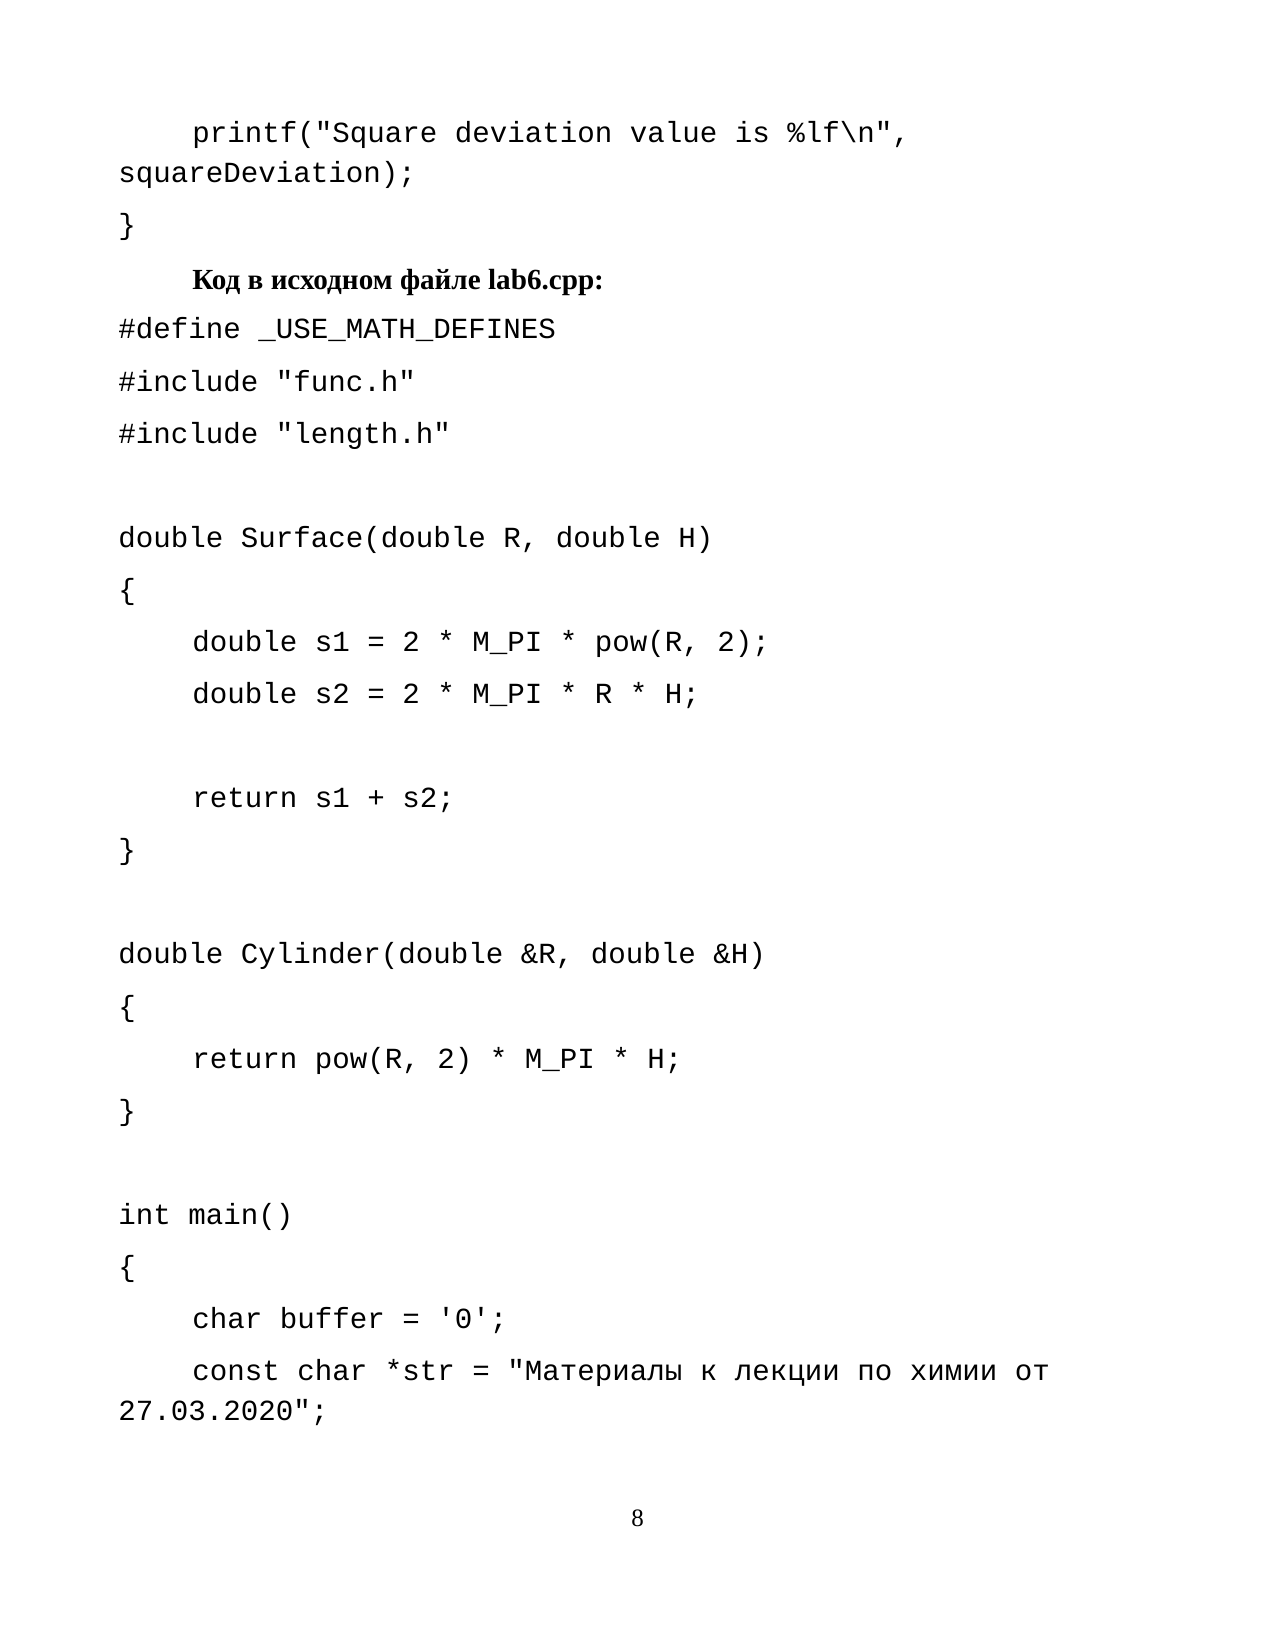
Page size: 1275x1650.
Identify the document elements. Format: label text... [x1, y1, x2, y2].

text } [118, 1096, 1157, 1129]
text { [118, 992, 1157, 1025]
text return s1 + s2; [118, 783, 1157, 816]
text double s1 = 2 * M_PI * pow(R, 2); [118, 627, 1157, 660]
text #define _USE_MATH_DEFINES [118, 314, 1157, 348]
text Код в исходном файле lab6.cpp: [118, 262, 1157, 295]
text printf("Square deviation value is %lf\n", squareDeviation); [118, 118, 1157, 191]
text { [118, 575, 1157, 608]
text } [118, 835, 1157, 868]
text { [118, 1252, 1157, 1285]
text double Surface(double R, double H) [118, 523, 1157, 556]
text #include "func.h" [118, 367, 1157, 400]
text double s2 = 2 * M_PI * R * H; [118, 679, 1157, 712]
text } [118, 210, 1157, 243]
text char buffer = '0'; [118, 1304, 1157, 1337]
text return pow(R, 2) * M_PI * H; [118, 1044, 1157, 1077]
text #include "length.h" [118, 419, 1157, 452]
text double Cylinder(double &R, double &H) [118, 939, 1157, 973]
text const char *str = "Материалы к лекции по химии от 27.03.2020"; [118, 1356, 1157, 1429]
text int main() [118, 1200, 1157, 1233]
